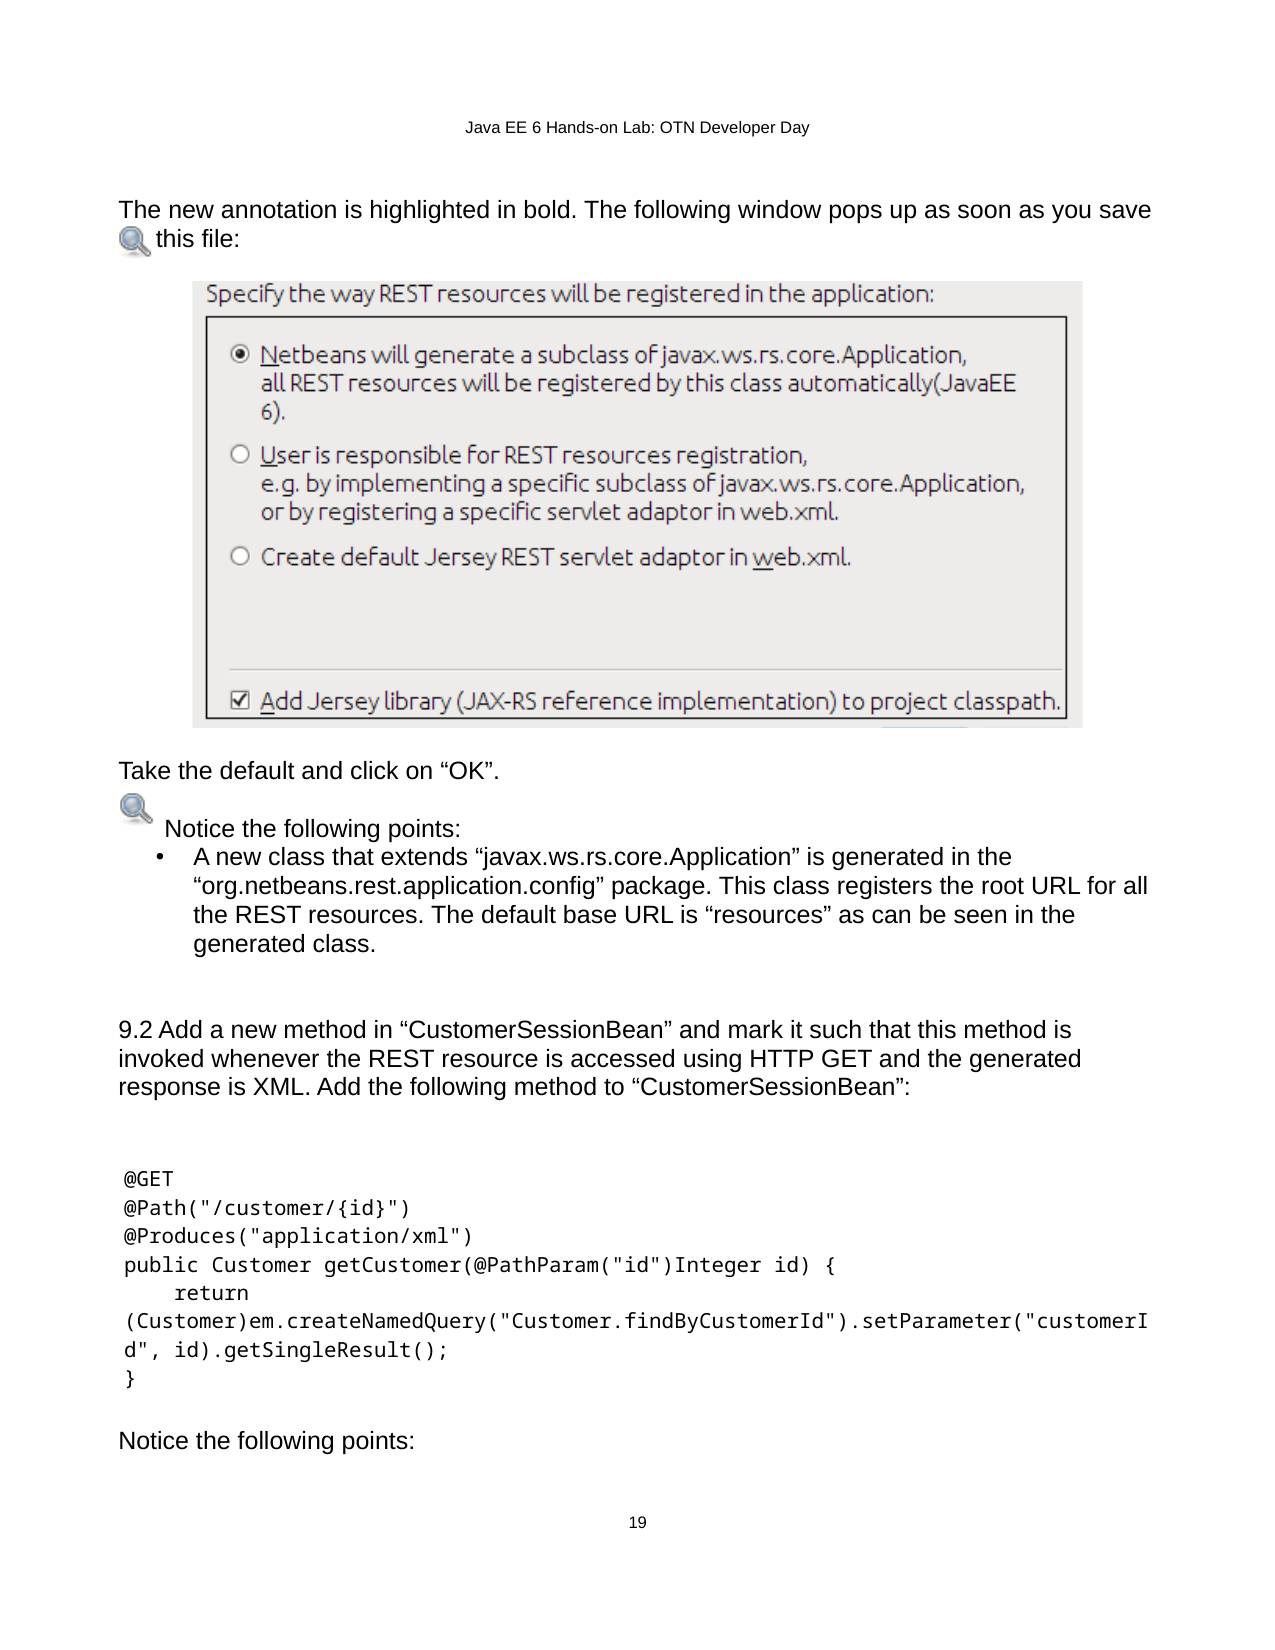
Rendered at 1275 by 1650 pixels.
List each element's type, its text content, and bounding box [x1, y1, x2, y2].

picture [192, 281, 1083, 728]
text Notice the following points: [118, 813, 1157, 842]
picture [118, 225, 156, 260]
list A new class that extends “javax.ws.rs.core.Application” is generated in the “org.netbeans.rest.application.config” package. This class registers the root URL for all the REST resources. The default base URL is “resources” as can be seen in the generated class. [156, 842, 1157, 957]
table_header @GET @Path("/customer/{id}") @Produces("application/xml") public Customer getCustomer(@PathParam("id")Integer id) { return (Customer)em.createNamedQuery("Customer.findByCustomerId").setParameter("customerId", id).getSingleResult(); } [118, 1159, 1157, 1398]
text Take the default and click on “OK”. [118, 756, 1157, 785]
picture [119, 792, 158, 827]
text The new annotation is highlighted in bold. The following window pops up as soon as you save this file: [118, 167, 1157, 253]
text Notice the following points: [118, 1398, 1157, 1455]
text 9.2 Add a new method in “CustomerSessionBean” and mark it such that this method is invoked whenever the REST resource is accessed using HTTP GET and the generated response is XML. Add the following method to “CustomerSessionBean”: [118, 1015, 1157, 1159]
